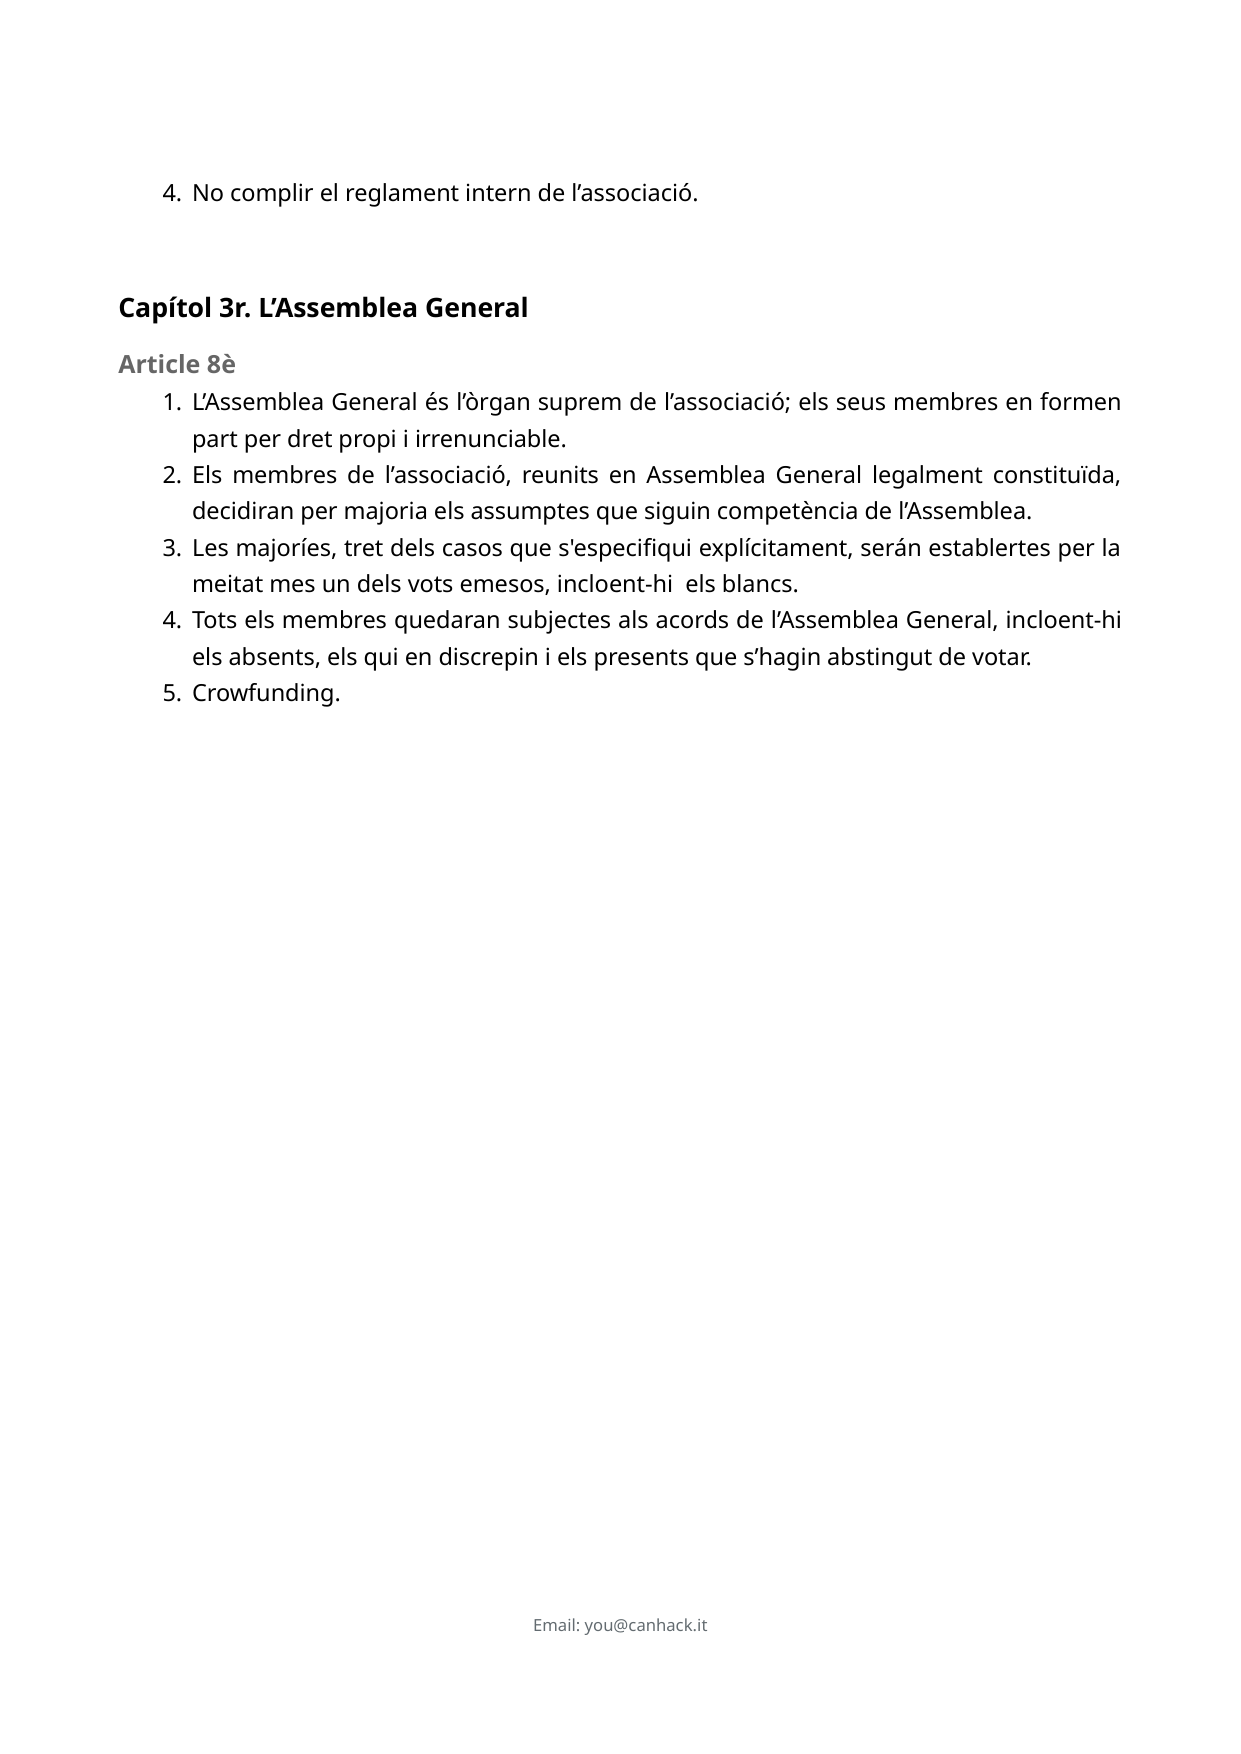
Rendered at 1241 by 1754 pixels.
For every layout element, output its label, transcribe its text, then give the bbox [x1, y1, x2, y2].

list Els membres de l’associació, reunits en Assemblea General legalment constituïda, decidiran per majoria els assumptes que siguin competència de l’Assemblea. [162, 458, 1122, 527]
subtitle Article 8è [118, 347, 1122, 381]
list Les majoríes, tret dels casos que s'especifiqui explícitament, serán establertes per la meitat mes un dels vots emesos, incloent-hi els blancs. [162, 531, 1122, 599]
subtitle Capítol 3r. L’Assemblea General [118, 289, 1122, 325]
list Crowfunding. [162, 676, 1122, 708]
list No complir el reglament intern de l’associació. [162, 176, 1122, 208]
list Tots els membres quedaran subjectes als acords de l’Assemblea General, incloent-hi els absents, els qui en discrepin i els presents que s’hagin abstingut de votar. [162, 604, 1122, 672]
list L’Assemblea General és l’òrgan suprem de l’associació; els seus membres en formen part per dret propi i irrenunciable. [162, 386, 1122, 454]
